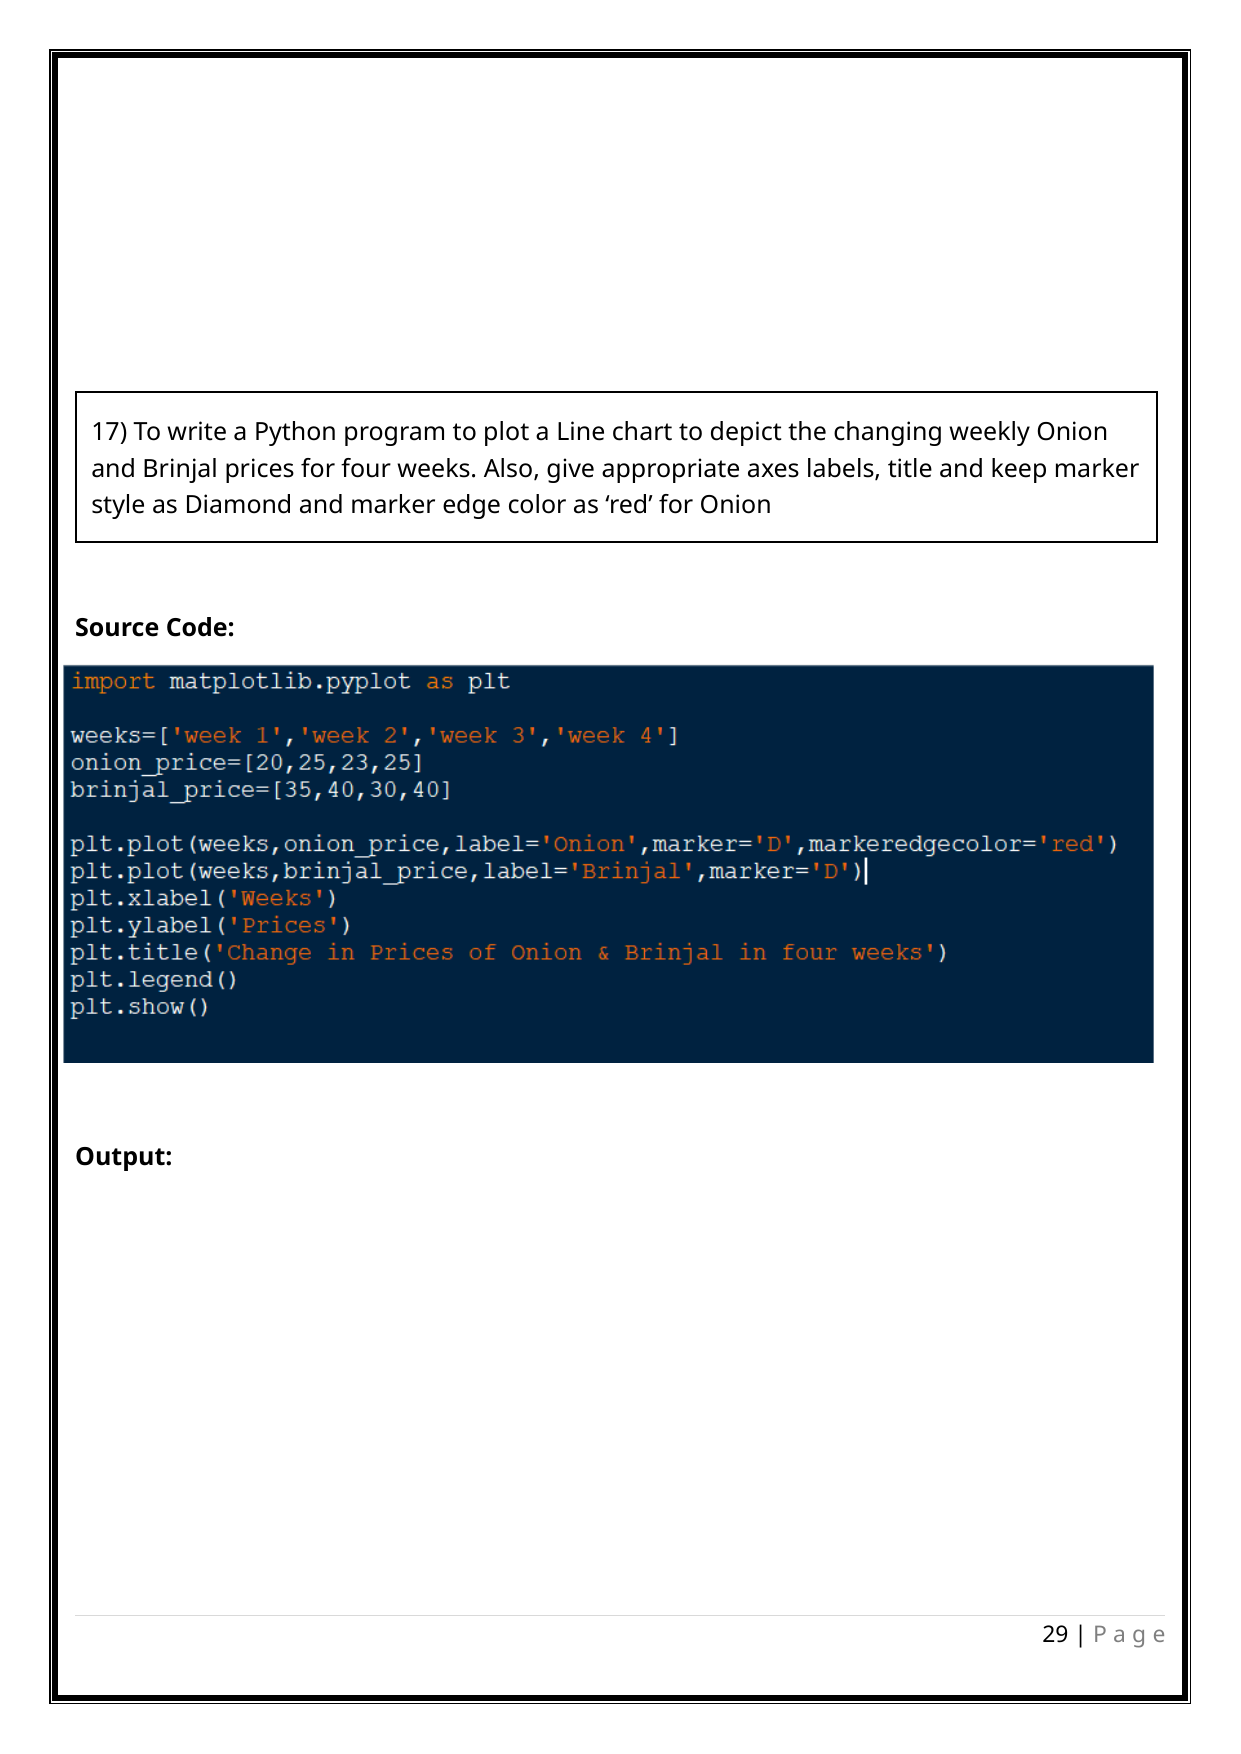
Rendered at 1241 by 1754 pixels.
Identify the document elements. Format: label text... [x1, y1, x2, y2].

picture [63, 664, 1154, 1063]
text Source Code: [75, 609, 1165, 643]
text Output: [75, 1138, 1165, 1172]
text 17) To write a Python program to plot a Line chart to depict the changing weekly Onion and Brinjal prices for four weeks. Also, give appropriate axes labels, title and keep marker style as Diamond and marker edge color as ‘red’ for Onion [91, 414, 1142, 521]
